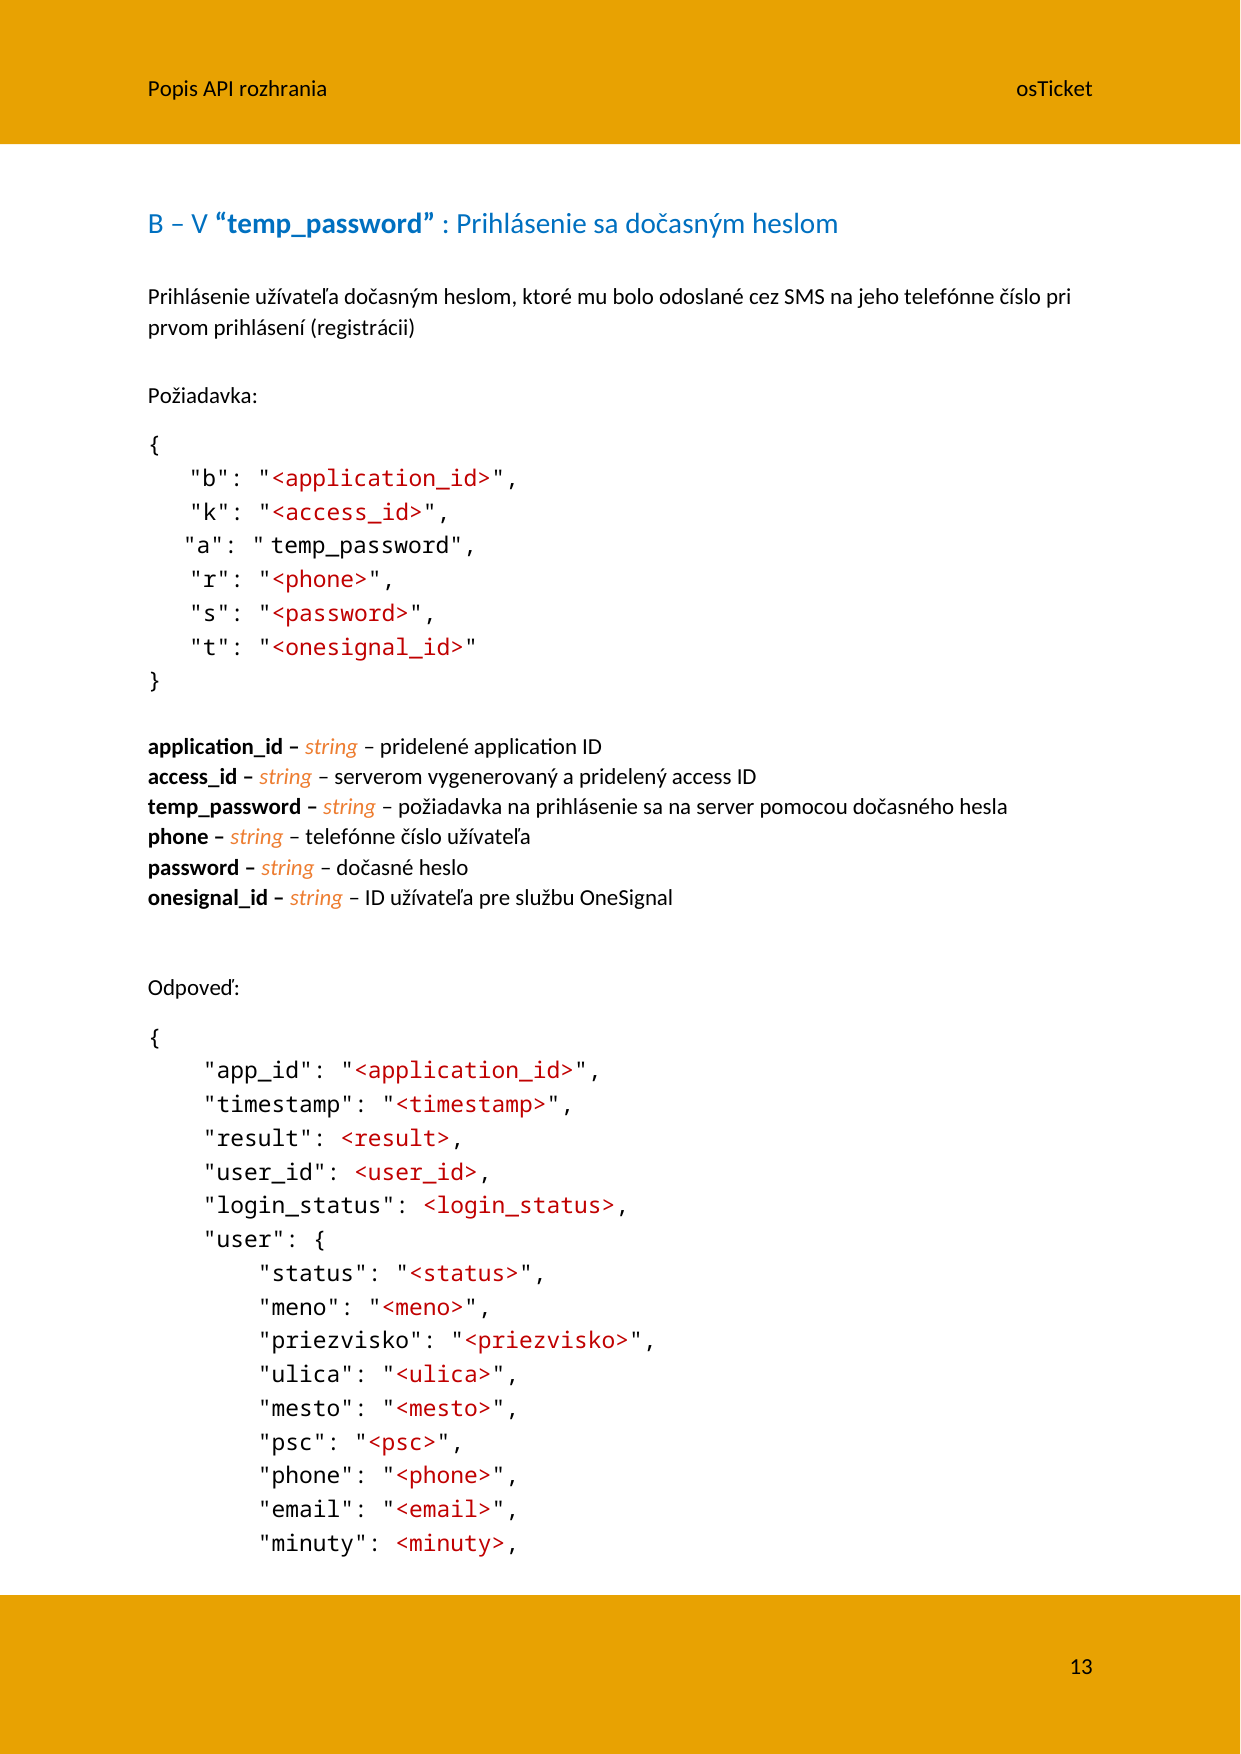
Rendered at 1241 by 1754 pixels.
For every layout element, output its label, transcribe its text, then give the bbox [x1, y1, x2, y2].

text onesignal_id – string – ID užívateľa pre službu OneSignal [148, 883, 1093, 911]
text { [147, 428, 1093, 459]
text B – V “temp_password” : Prihlásenie sa dočasným heslom [148, 206, 1093, 241]
text "r": "<phone>", [148, 563, 1093, 594]
text "phone": "<phone>", [148, 1459, 1093, 1490]
text "a": " temp_password", [183, 529, 1093, 561]
text { [148, 1020, 1093, 1052]
text } [148, 664, 1093, 696]
text "ulica": "<ulica>", [148, 1358, 1093, 1389]
text "email": "<email>", [148, 1493, 1093, 1524]
text Odpoveď: [148, 973, 1093, 1002]
text "s": "<password>", [148, 597, 1093, 628]
text "k": "<access_id>", [148, 496, 1093, 527]
text "login_status": <login_status>, [148, 1189, 1093, 1220]
text "t": "<onesignal_id>" [148, 631, 1093, 662]
text "minuty": <minuty>, [148, 1527, 1093, 1558]
text phone – string – telefónne číslo užívateľa [148, 822, 1093, 851]
text "user": { [148, 1223, 1093, 1254]
text "meno": "<meno>", [148, 1290, 1093, 1322]
text temp_password – string – požiadavka na prihlásenie sa na server pomocou dočasného hesla [148, 792, 1093, 820]
text "mesto": "<mesto>", [148, 1392, 1093, 1423]
text "status": "<status>", [148, 1257, 1093, 1288]
text "result": <result>, [148, 1122, 1093, 1153]
text "priezvisko": "<priezvisko>", [148, 1324, 1093, 1355]
text "b": "<application_id>", [147, 462, 1093, 493]
text access_id – string – serverom vygenerovaný a pridelený access ID [148, 762, 1093, 790]
text "user_id": <user_id>, [148, 1155, 1093, 1187]
text "app_id": "<application_id>", [148, 1054, 1093, 1085]
text password – string – dočasné heslo [148, 853, 1093, 881]
text Prihlásenie užívateľa dočasným heslom, ktoré mu bolo odoslané cez SMS na jeho telefónne číslo pri prvom prihlásení (registrácii) [148, 282, 1093, 341]
text Požiadavka: [148, 381, 1093, 409]
text "timestamp": "<timestamp>", [148, 1088, 1093, 1119]
text "psc": "<psc>", [148, 1425, 1093, 1457]
text application_id – string – pridelené application ID [148, 732, 1093, 760]
